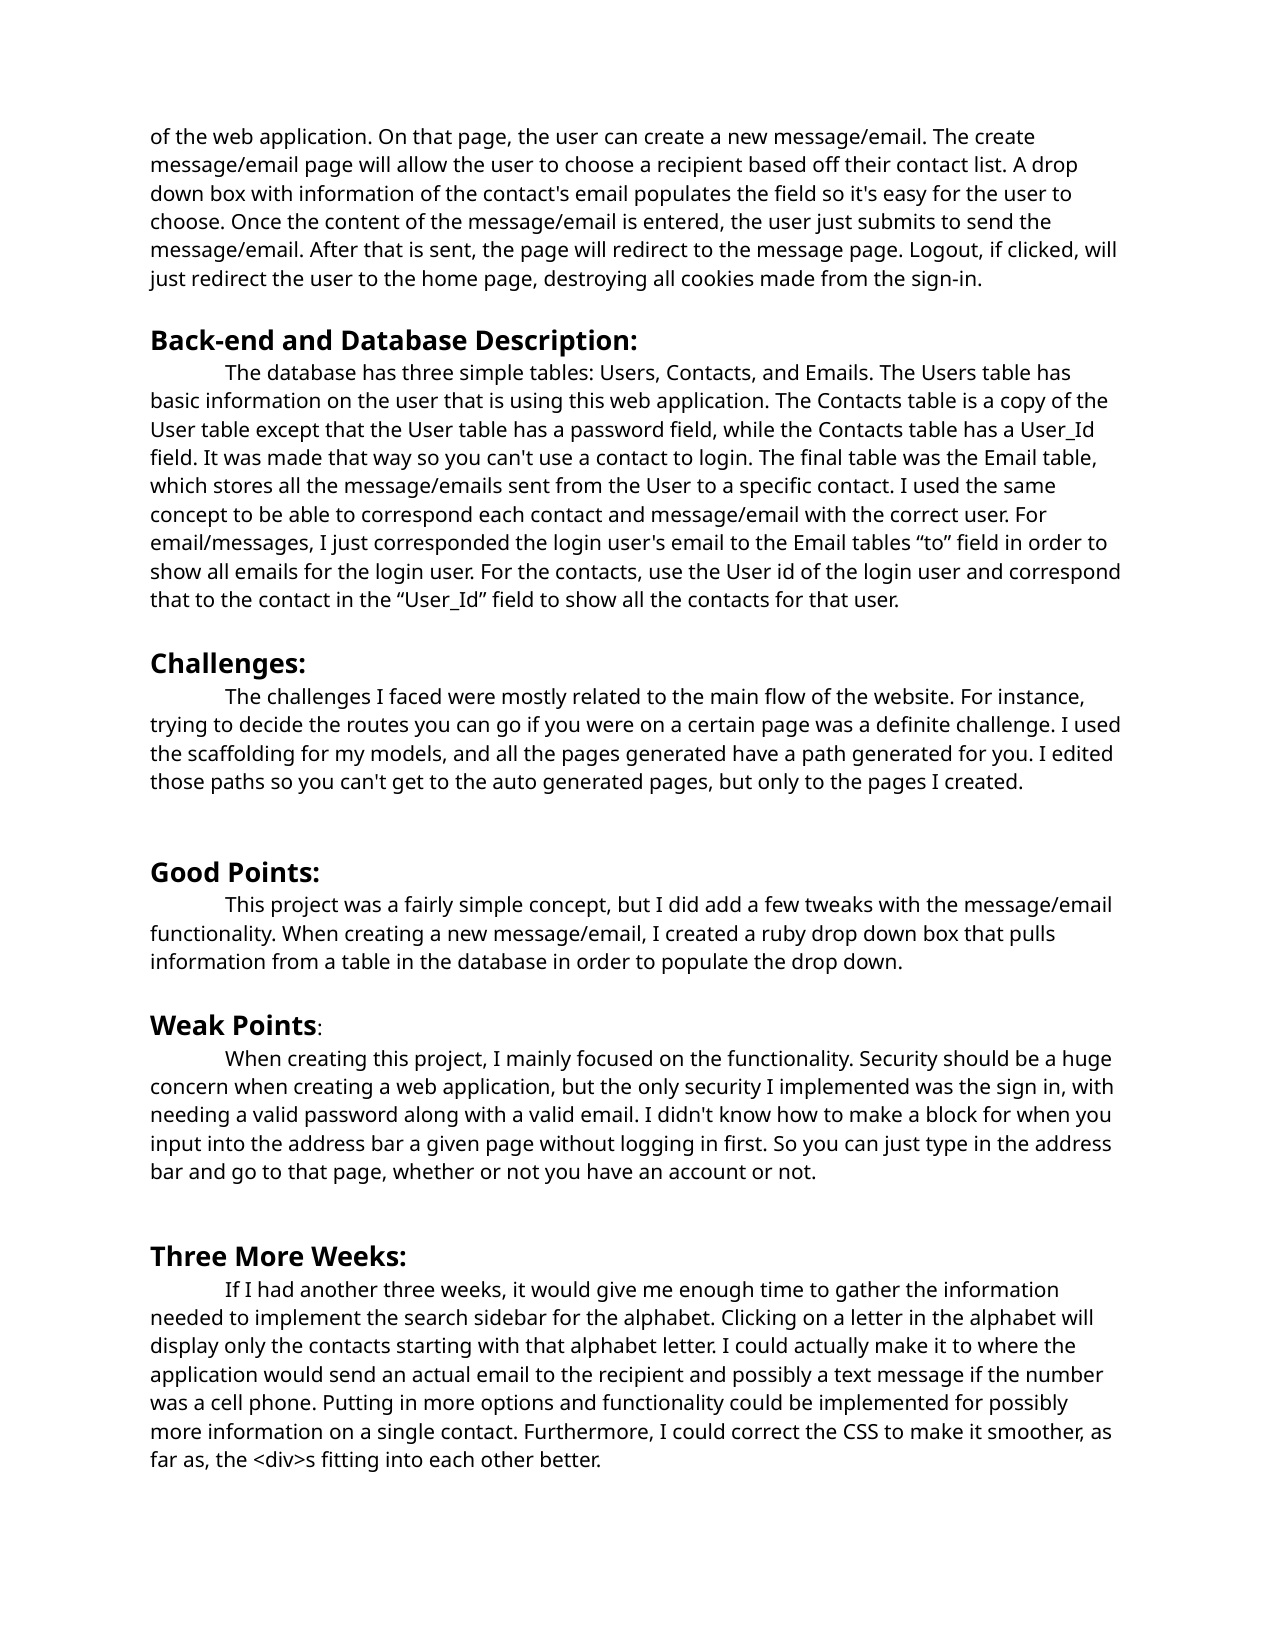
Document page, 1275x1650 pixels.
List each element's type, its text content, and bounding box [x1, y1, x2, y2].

subtitle Good Points: [150, 816, 1125, 890]
text If I had another three weeks, it would give me enough time to gather the information needed to implement the search sidebar for the alphabet. Clicking on a letter in the alphabet will display only the contacts starting with that alphabet letter. I could actually make it to where the application would send an actual email to the recipient and possibly a text message if the number was a cell phone. Putting in more options and functionality could be implemented for possibly more information on a single contact. Furthermore, I could correct the CSS to make it smoother, as far as, the <div>s fitting into each other better. [150, 1275, 1125, 1474]
text Weak Points: [150, 1007, 1125, 1044]
subtitle Three More Weeks: [150, 1238, 1125, 1275]
text Challenges: The challenges I faced were mostly related to the main flow of the website. For instance, trying to decide the routes you can go if you were on a certain page was a definite challenge. I used the scaffolding for my models, and all the pages generated have a path generated for you. I edited those paths so you can't get to the auto generated pages, but only to the pages I created. [150, 645, 1125, 796]
text When creating this project, I mainly focused on the functionality. Security should be a huge concern when creating a web application, but the only security I implemented was the sign in, with needing a valid password along with a valid email. I didn't know how to make a block for when you input into the address bar a given page without logging in first. So you can just type in the address bar and go to that page, whether or not you have an account or not. [150, 1044, 1125, 1186]
text of the web application. On that page, the user can create a new message/email. The create message/email page will allow the user to choose a recipient based off their contact list. A drop down box with information of the contact's email populates the field so it's easy for the user to choose. Once the content of the message/email is entered, the user just submits to send the message/email. After that is sent, the page will redirect to the message page. Logout, if clicked, will just redirect the user to the home page, destroying all cookies made from the sign-in. [150, 122, 1125, 292]
text This project was a fairly simple concept, but I did add a few tweaks with the message/email functionality. When creating a new message/email, I created a ruby drop down box that pulls information from a table in the database in order to populate the drop down. [150, 890, 1125, 976]
text Back-end and Database Description: The database has three simple tables: Users, Contacts, and Emails. The Users table has basic information on the user that is using this web application. The Contacts table is a copy of the User table except that the User table has a password field, while the Contacts table has a User_Id field. It was made that way so you can't use a contact to login. The final table was the Email table, which stores all the message/emails sent from the User to a specific contact. I used the same concept to be able to correspond each contact and message/email with the correct user. For email/messages, I just corresponded the login user's email to the Email tables “to” field in order to show all emails for the login user. For the contacts, use the User id of the login user and correspond that to the contact in the “User_Id” field to show all the contacts for that user. [150, 292, 1125, 614]
